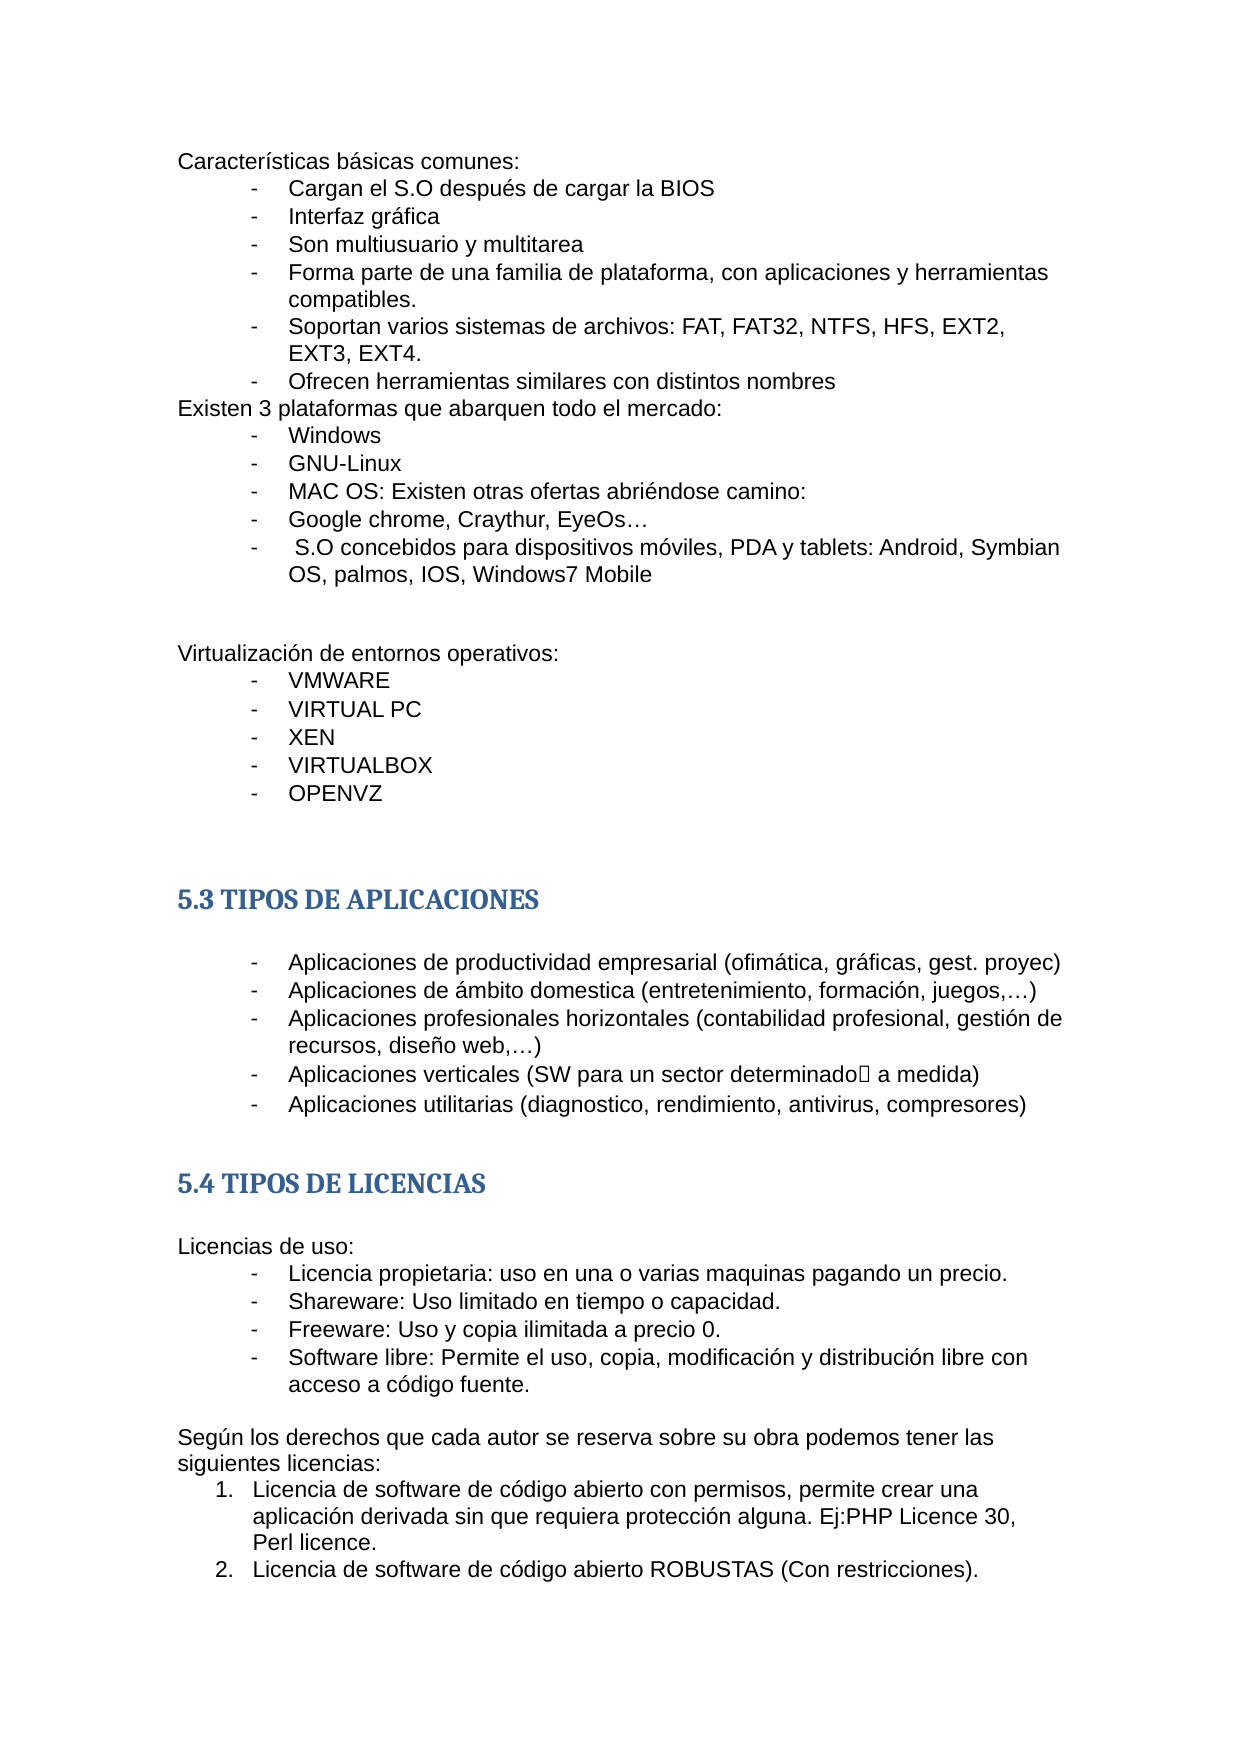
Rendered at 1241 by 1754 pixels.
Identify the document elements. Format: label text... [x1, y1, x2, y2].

list Aplicaciones utilitarias (diagnostico, rendimiento, antivirus, compresores) [251, 1090, 1063, 1118]
subtitle 5.3 TIPOS DE APLICACIONES [177, 883, 1063, 917]
list Aplicaciones profesionales horizontales (contabilidad profesional, gestión de recursos, diseño web,…) [251, 1004, 1063, 1058]
list Soportan varios sistemas de archivos: FAT, FAT32, NTFS, HFS, EXT2, EXT3, EXT4. [251, 312, 1063, 367]
list VIRTUALBOX [251, 751, 1063, 779]
subtitle 5.4 TIPOS DE LICENCIAS [177, 1168, 1063, 1201]
text Licencias de uso: [177, 1233, 1063, 1259]
list Aplicaciones verticales (SW para un sector determinado a medida) [251, 1058, 1063, 1090]
list VIRTUAL PC [251, 695, 1063, 723]
list Aplicaciones de productividad empresarial (ofimática, gráficas, gest. proyec) [251, 948, 1063, 976]
list Windows [251, 421, 1063, 449]
list Licencia propietaria: uso en una o varias maquinas pagando un precio. [251, 1259, 1063, 1287]
text Existen 3 plataformas que abarquen todo el mercado: [177, 395, 1063, 421]
list Google chrome, Craythur, EyeOs… [251, 505, 1063, 533]
list Shareware: Uso limitado en tiempo o capacidad. [251, 1287, 1063, 1315]
list XEN [251, 723, 1063, 751]
list Licencia de software de código abierto con permisos, permite crear una aplicación derivada sin que requiera protección alguna. Ej:PHP Licence 30, Perl licence. [215, 1476, 1063, 1556]
list Aplicaciones de ámbito domestica (entretenimiento, formación, juegos,…) [251, 976, 1063, 1004]
list Cargan el S.O después de cargar la BIOS [251, 174, 1063, 202]
list Interfaz gráfica [251, 202, 1063, 230]
list OPENVZ [251, 779, 1063, 807]
list VMWARE [251, 667, 1063, 695]
list Software libre: Permite el uso, copia, modificación y distribución libre con acceso a código fuente. [251, 1343, 1063, 1397]
list Forma parte de una familia de plataforma, con aplicaciones y herramientas compatibles. [251, 258, 1063, 312]
text Según los derechos que cada autor se reserva sobre su obra podemos tener las siguientes licencias: [177, 1424, 1063, 1476]
list S.O concebidos para dispositivos móviles, PDA y tablets: Android, Symbian OS, palmos, IOS, Windows7 Mobile [251, 533, 1063, 588]
list Freeware: Uso y copia ilimitada a precio 0. [251, 1315, 1063, 1343]
text Virtualización de entornos operativos: [177, 640, 1063, 667]
list MAC OS: Existen otras ofertas abriéndose camino: [251, 477, 1063, 505]
list Ofrecen herramientas similares con distintos nombres [251, 367, 1063, 395]
list GNU-Linux [251, 449, 1063, 477]
list Licencia de software de código abierto ROBUSTAS (Con restricciones). [215, 1556, 1063, 1582]
text Características básicas comunes: [177, 148, 1063, 174]
list Son multiusuario y multitarea [251, 230, 1063, 258]
